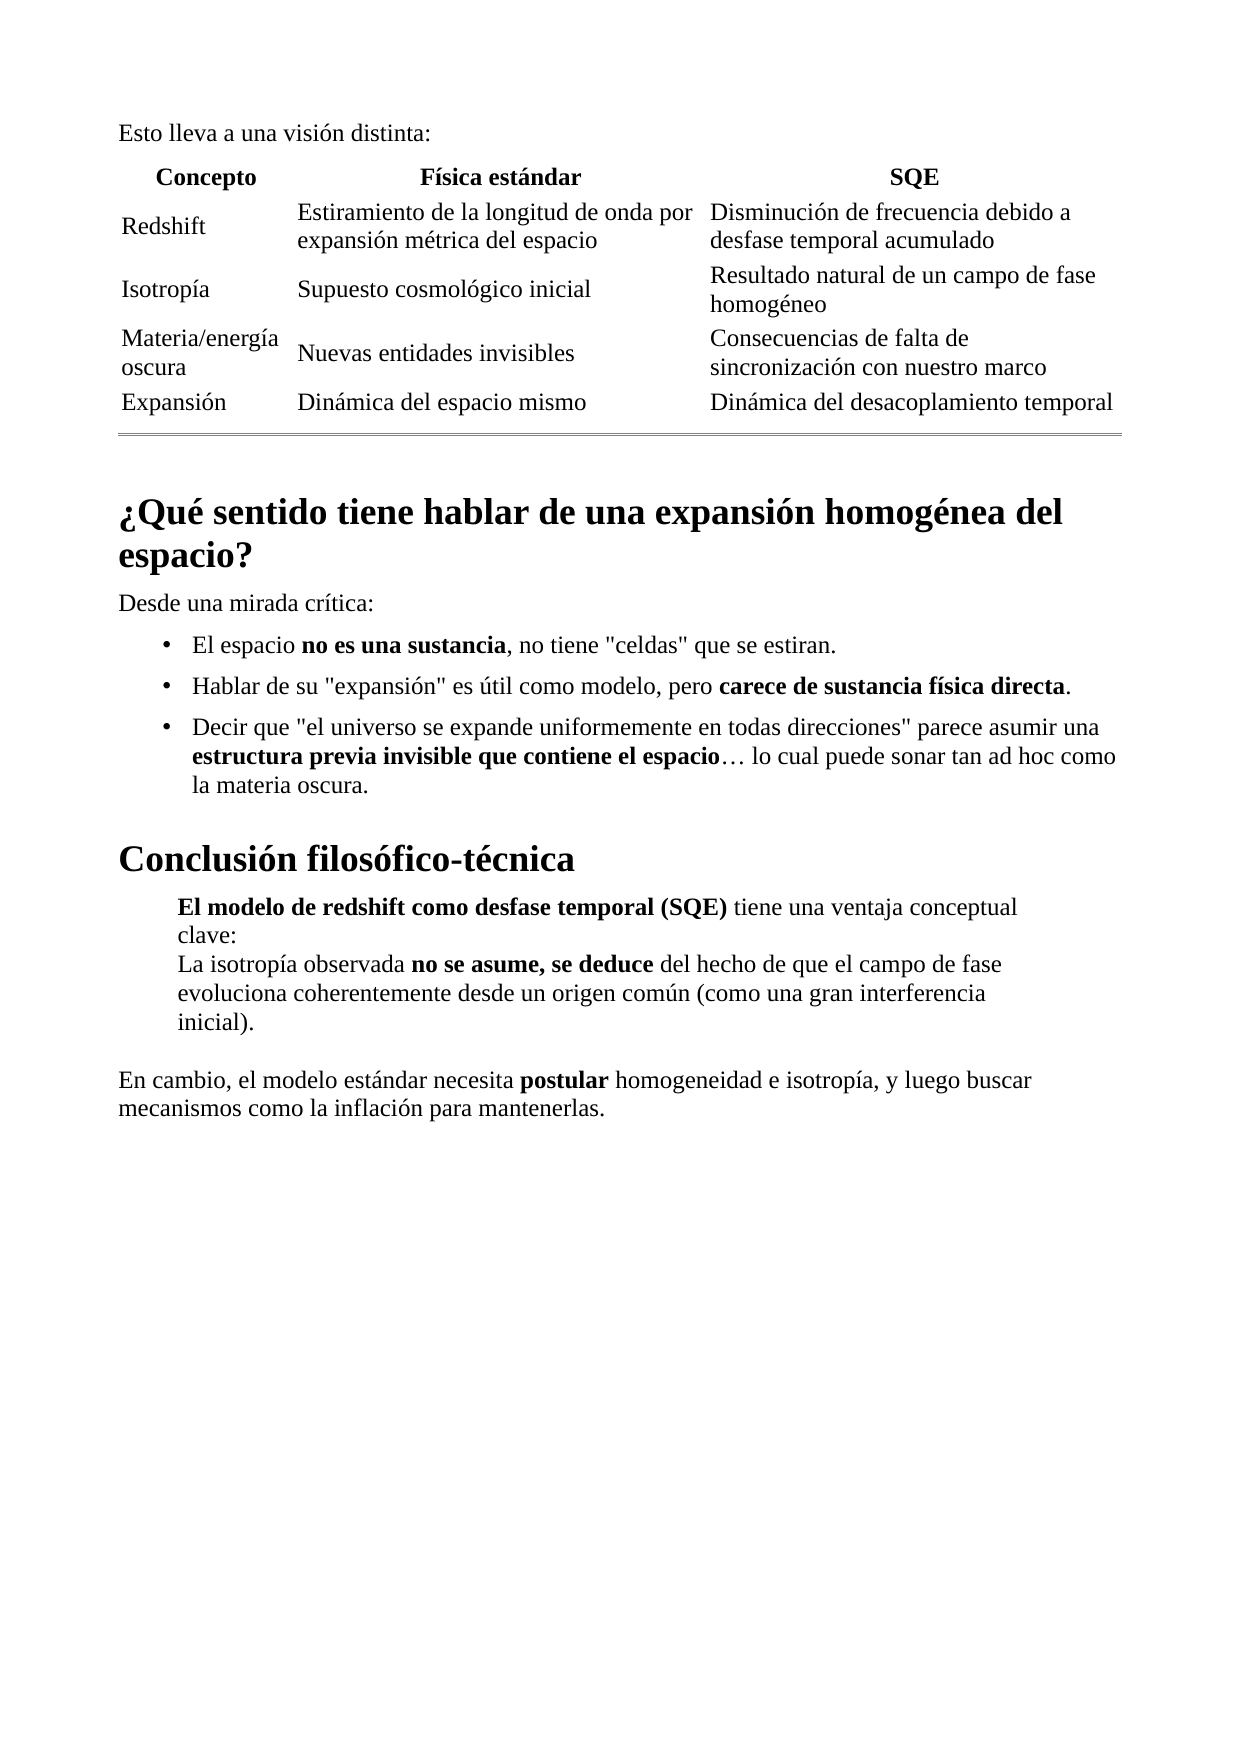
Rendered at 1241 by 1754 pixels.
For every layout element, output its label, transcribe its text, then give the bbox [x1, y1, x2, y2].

text En cambio, el modelo estándar necesita postular homogeneidad e isotropía, y luego buscar mecanismos como la inflación para mantenerlas. [118, 1065, 1122, 1122]
table_cell Estiramiento de la longitud de onda por expansión métrica del espacio [294, 194, 707, 257]
table_cell Nuevas entidades invisibles [294, 321, 707, 384]
table_cell Expansión [118, 384, 294, 418]
table_header Concepto [118, 159, 294, 194]
table_header SQE [707, 159, 1122, 194]
text Esto lleva a una visión distinta: [118, 118, 1122, 147]
table_cell Dinámica del desacoplamiento temporal [707, 384, 1122, 418]
table_cell Redshift [118, 194, 294, 257]
table_cell Dinámica del espacio mismo [294, 384, 707, 418]
text Desde una mirada crítica: [118, 588, 1122, 617]
subtitle Conclusión filosófico-técnica [118, 836, 1122, 879]
table_cell Consecuencias de falta de sincronización con nuestro marco [707, 321, 1122, 384]
table_cell Isotropía [118, 257, 294, 321]
list El espacio no es una sustancia, no tiene "celdas" que se estiran. [162, 630, 1122, 658]
table_cell Resultado natural de un campo de fase homogéneo [707, 257, 1122, 321]
table_cell Disminución de frecuencia debido a desfase temporal acumulado [707, 194, 1122, 257]
table_cell Supuesto cosmológico inicial [294, 257, 707, 321]
table_cell Materia/energía oscura [118, 321, 294, 384]
subtitle ¿Qué sentido tiene hablar de una expansión homogénea del espacio? [118, 490, 1122, 576]
list Decir que "el universo se expande uniformemente en todas direcciones" parece asumir una estructura previa invisible que contiene el espacio… lo cual puede sonar tan ad hoc como la materia oscura. [162, 712, 1122, 798]
text El modelo de redshift como desfase temporal (SQE) tiene una ventaja conceptual clave: La isotropía observada no se asume, se deduce del hecho de que el campo de fase evoluciona coherentemente desde un origen común (como una gran interferencia inicial). [177, 892, 1063, 1035]
list Hablar de su "expansión" es útil como modelo, pero carece de sustancia física directa. [162, 671, 1122, 700]
table_header Física estándar [294, 159, 707, 194]
